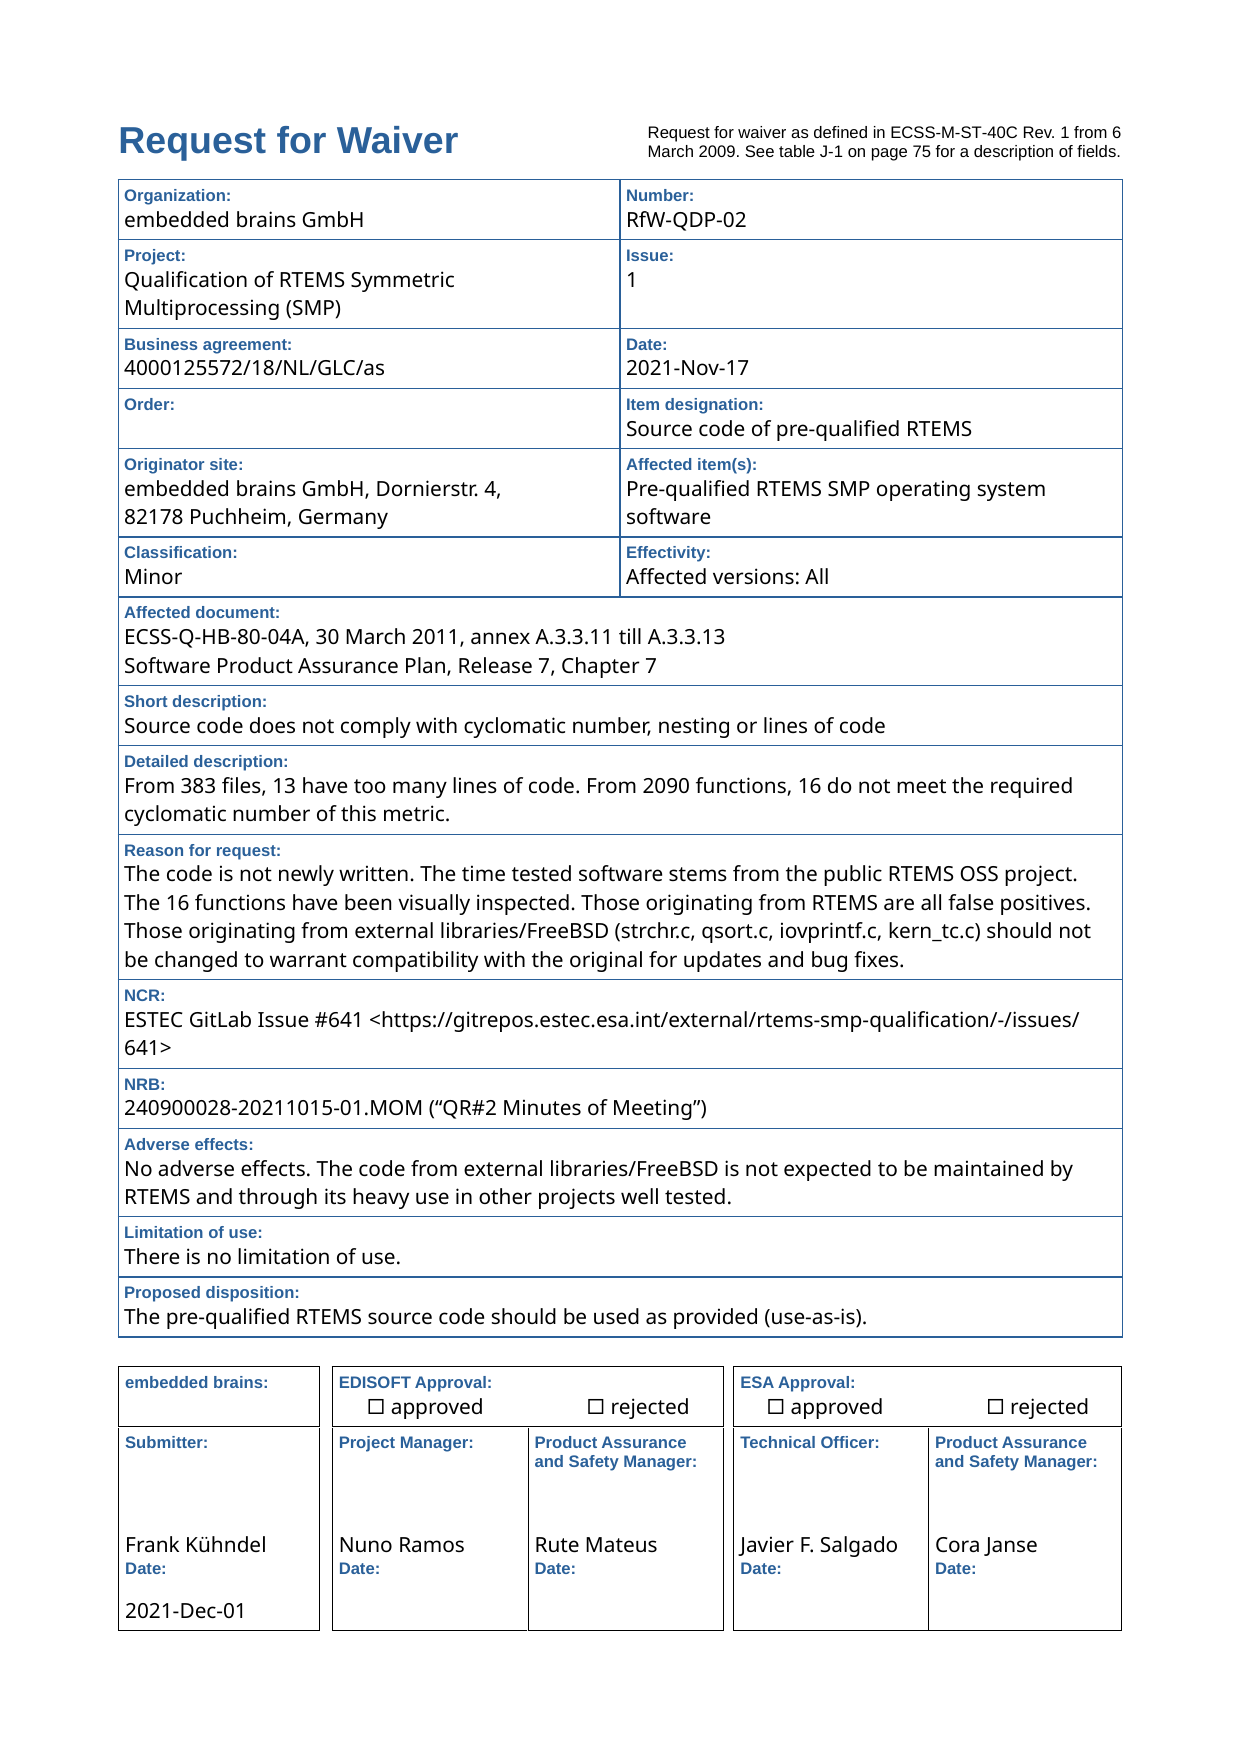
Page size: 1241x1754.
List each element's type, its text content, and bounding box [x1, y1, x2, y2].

table_cell Reason for request: The code is not newly written. The time tested software stems from the public RTEMS OSS project. The 16 functions have been visually inspected. Those originating from RTEMS are all false positives. Those originating from external libraries/FreeBSD (strchr.c, qsort.c, iovprintf.c, kern_tc.c) should not be changed to warrant compatibility with the original for updates and bug fixes. [119, 835, 1122, 979]
table_cell Business agreement: 4000125572/18/NL/GLC/as [119, 329, 619, 388]
table_cell Originator site: embedded brains GmbH, Dornierstr. 4, 82178 Puchheim, Germany [119, 449, 619, 536]
table_cell NCR: ESTEC GitLab Issue #641 <https://gitrepos.estec.esa.int/external/rtems-smp-qualification/-/issues/641> [119, 980, 1122, 1068]
table_cell Project: Qualification of RTEMS Symmetric Multiprocessing (SMP) [119, 240, 619, 328]
table_header [724, 1366, 733, 1427]
table_cell Technical Officer: Javier F. Salgado Date: [734, 1428, 928, 1630]
table_cell NRB: 240900028-20211015-01.MOM (“QR#2 Minutes of Meeting”) [119, 1069, 1122, 1128]
table_cell Order: [119, 389, 619, 448]
table_cell Limitation of use: There is no limitation of use. [119, 1217, 1122, 1276]
table_cell Submitter: Frank Kühndel Date: 2021-Dec-01 [119, 1428, 319, 1630]
table_cell Affected document: ECSS‐Q‐HB‐80‐04A, 30 March 2011, annex A.3.3.11 till A.3.3.13 Software Product Assurance Plan, Release 7, Chapter 7 [119, 598, 1122, 685]
table_cell Classification: Minor [119, 538, 619, 596]
table_header embedded brains: [119, 1367, 319, 1426]
table_cell Effectivity: Affected versions: All [621, 538, 1122, 596]
table_cell Project Manager: Nuno Ramos Date: [333, 1428, 527, 1630]
table_cell Item designation: Source code of pre-qualified RTEMS [621, 389, 1122, 448]
table_header Organization: embedded brains GmbH [119, 180, 619, 239]
table_cell Product Assurance and Safety Manager: Rute Mateus Date: [529, 1428, 723, 1630]
table_cell Affected item(s): Pre-qualified RTEMS SMP operating system software [621, 449, 1122, 536]
table_header Number: RfW-QDP-02 [621, 180, 1122, 239]
table_header EDISOFT Approval:  approved  rejected [333, 1367, 723, 1426]
table_cell Issue: 1 [621, 240, 1122, 328]
table_header ESA Approval:  approved  rejected [734, 1367, 1121, 1426]
table_cell Proposed disposition: The pre-qualified RTEMS source code should be used as provided (use-as-is). [119, 1278, 1122, 1336]
table_cell Adverse effects: No adverse effects. The code from external libraries/FreeBSD is not expected to be maintained by RTEMS and through its heavy use in other projects well tested. [119, 1129, 1122, 1216]
table_cell Product Assurance and Safety Manager: Cora Janse Date: [929, 1428, 1121, 1630]
table_cell [320, 1428, 332, 1631]
table_cell Short description: Source code does not comply with cyclomatic number, nesting or lines of code [119, 686, 1122, 745]
text Request for Waiver [118, 118, 1122, 161]
table_cell Detailed description: From 383 files, 13 have too many lines of code. From 2090 functions, 16 do not meet the required cyclomatic number of this metric. [119, 746, 1122, 834]
table_cell [724, 1428, 733, 1631]
table_header [320, 1366, 332, 1427]
table_cell Date: 2021-Nov-17 [621, 329, 1122, 388]
